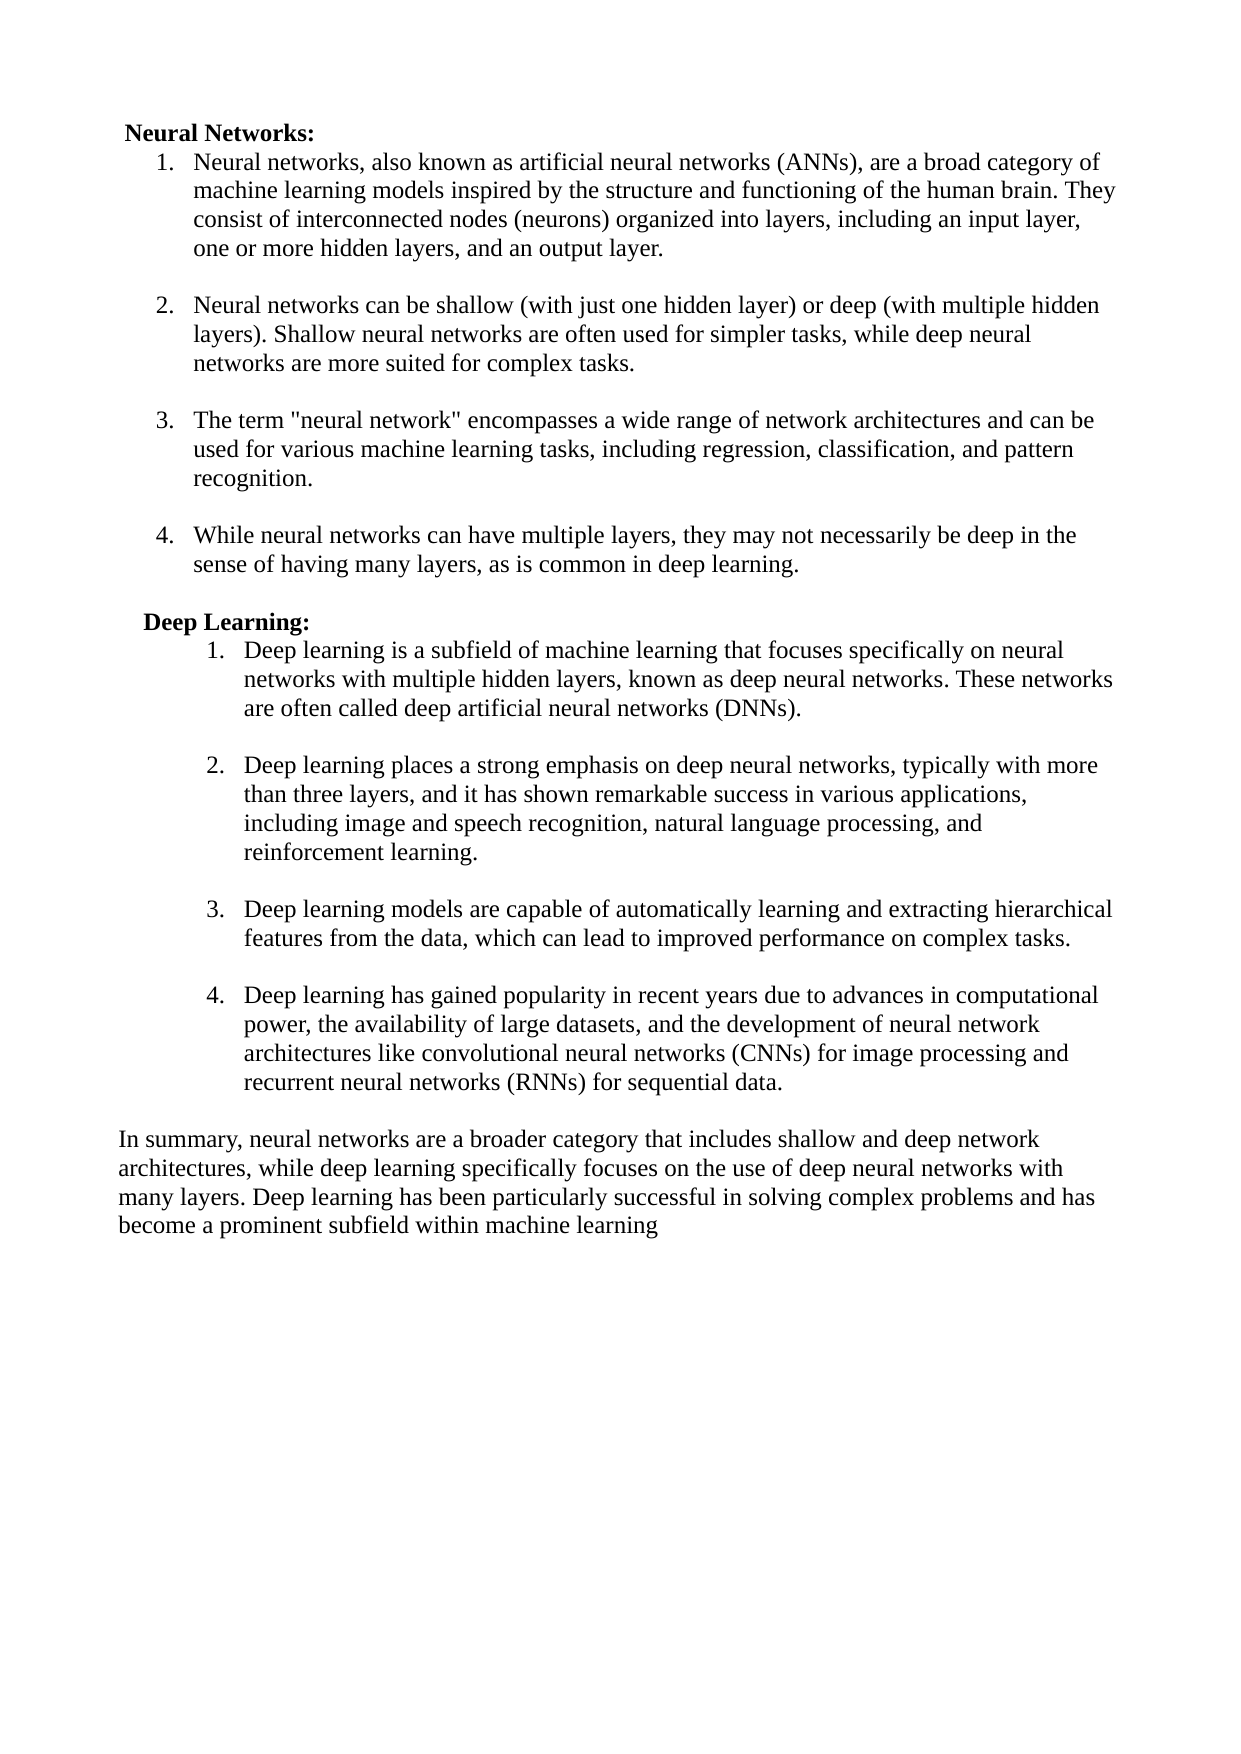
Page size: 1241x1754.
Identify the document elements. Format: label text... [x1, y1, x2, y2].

list Deep learning places a strong emphasis on deep neural networks, typically with more than three layers, and it has shown remarkable success in various applications, including image and speech recognition, natural language processing, and reinforcement learning. [206, 751, 1122, 866]
list Neural networks, also known as artificial neural networks (ANNs), are a broad category of machine learning models inspired by the structure and functioning of the human brain. They consist of interconnected nodes (neurons) organized into layers, including an input layer, one or more hidden layers, and an output layer. [156, 147, 1122, 262]
list The term "neural network" encompasses a wide range of network architectures and can be used for various machine learning tasks, including regression, classification, and pattern recognition. [156, 406, 1122, 492]
list Neural networks can be shallow (with just one hidden layer) or deep (with multiple hidden layers). Shallow neural networks are often used for simpler tasks, while deep neural networks are more suited for complex tasks. [156, 291, 1122, 377]
text Deep Learning: [118, 607, 1122, 636]
list While neural networks can have multiple layers, they may not necessarily be deep in the sense of having many layers, as is common in deep learning. [156, 521, 1122, 578]
list Deep learning is a subfield of machine learning that focuses specifically on neural networks with multiple hidden layers, known as deep neural networks. These networks are often called deep artificial neural networks (DNNs). [206, 636, 1122, 722]
list Deep learning models are capable of automatically learning and extracting hierarchical features from the data, which can lead to improved performance on complex tasks. [206, 894, 1122, 952]
text In summary, neural networks are a broader category that includes shallow and deep network architectures, while deep learning specifically focuses on the use of deep neural networks with many layers. Deep learning has been particularly successful in solving complex problems and has become a prominent subfield within machine learning [118, 1124, 1122, 1239]
list Deep learning has gained popularity in recent years due to advances in computational power, the availability of large datasets, and the development of neural network architectures like convolutional neural networks (CNNs) for image processing and recurrent neural networks (RNNs) for sequential data. [206, 981, 1122, 1096]
text Neural Networks: [118, 118, 1122, 147]
